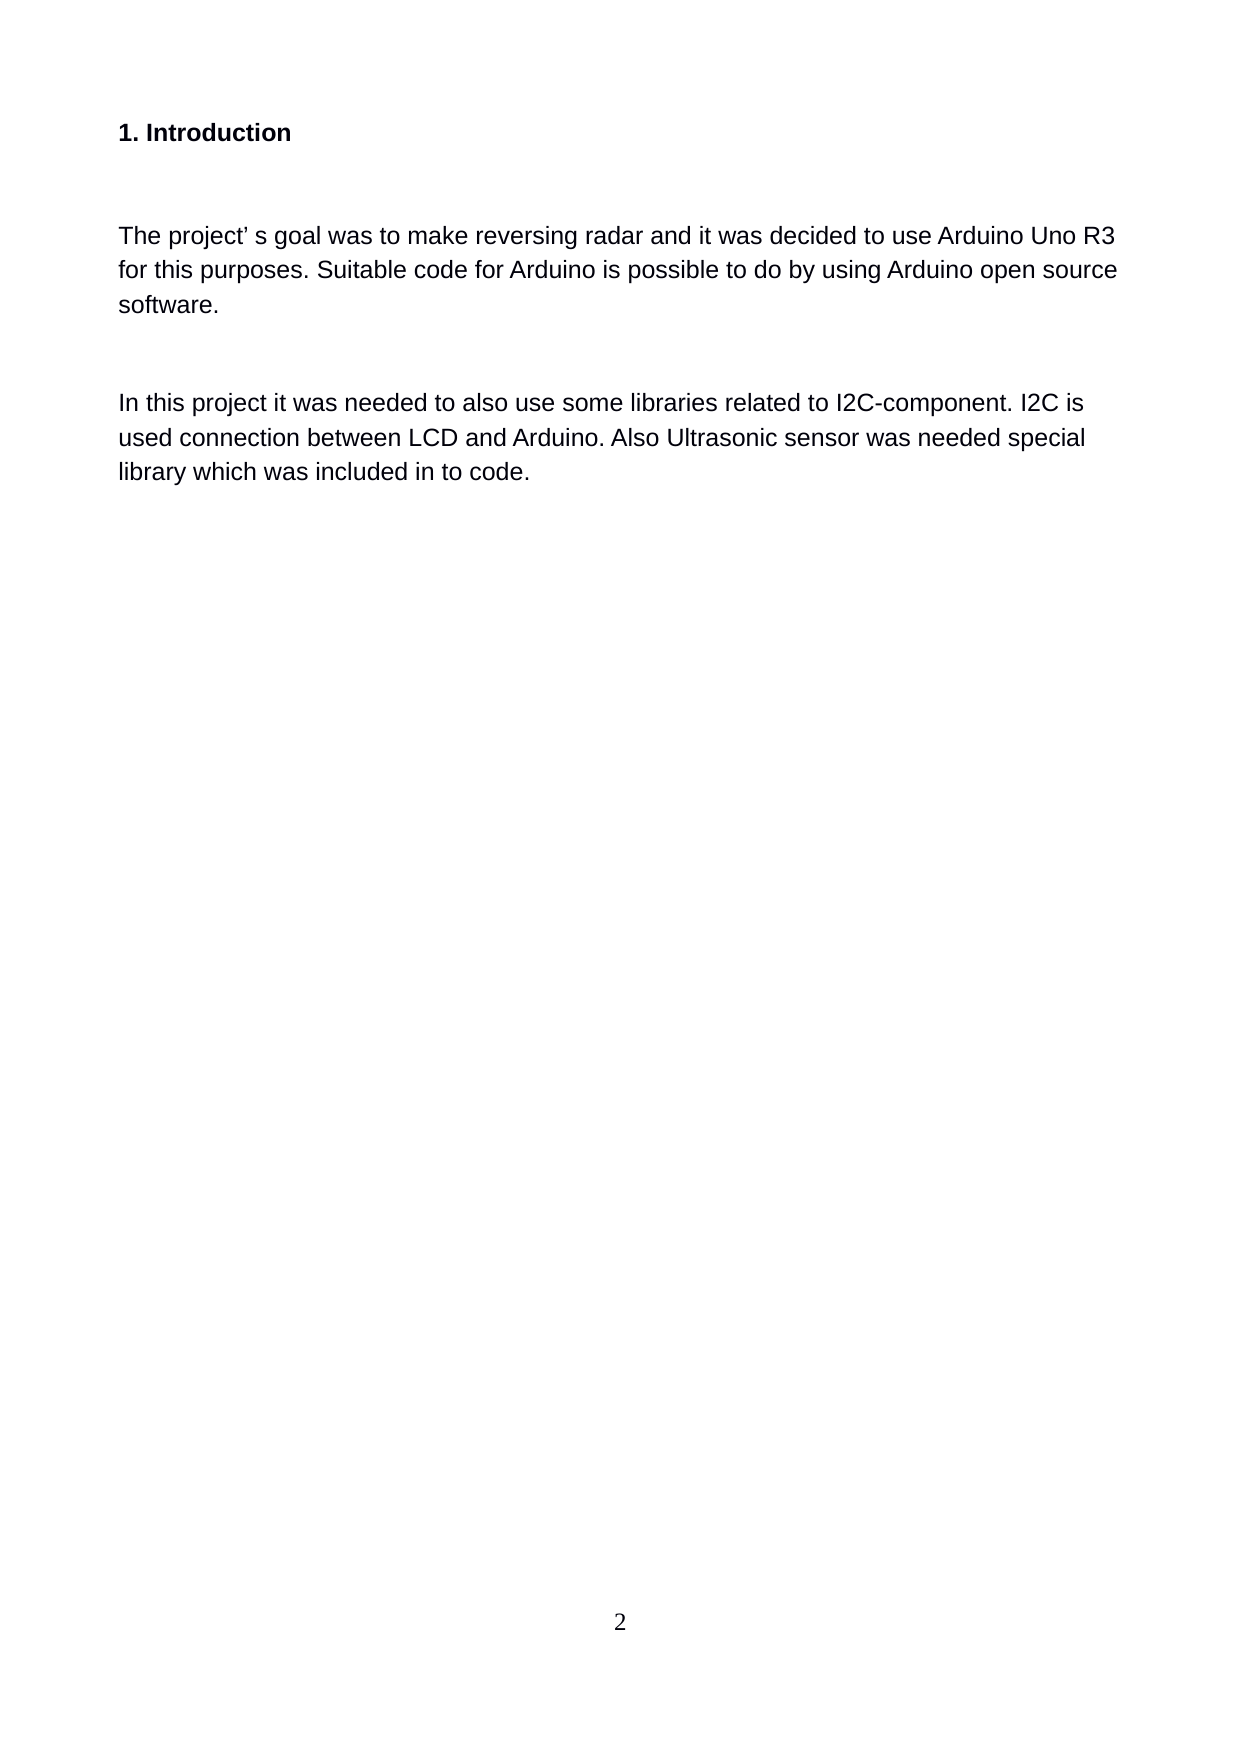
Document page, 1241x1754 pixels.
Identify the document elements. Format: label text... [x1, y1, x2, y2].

subtitle 1. Introduction [118, 118, 1122, 147]
text The project’ s goal was to make reversing radar and it was decided to use Arduino Uno R3 for this purposes. Suitable code for Arduino is possible to do by using Arduino open source software. [118, 221, 1122, 319]
text In this project it was needed to also use some libraries related to I2C-component. I2C is used connection between LCD and Arduino. Also Ultrasonic sensor was needed special library which was included in to code. [118, 388, 1122, 486]
